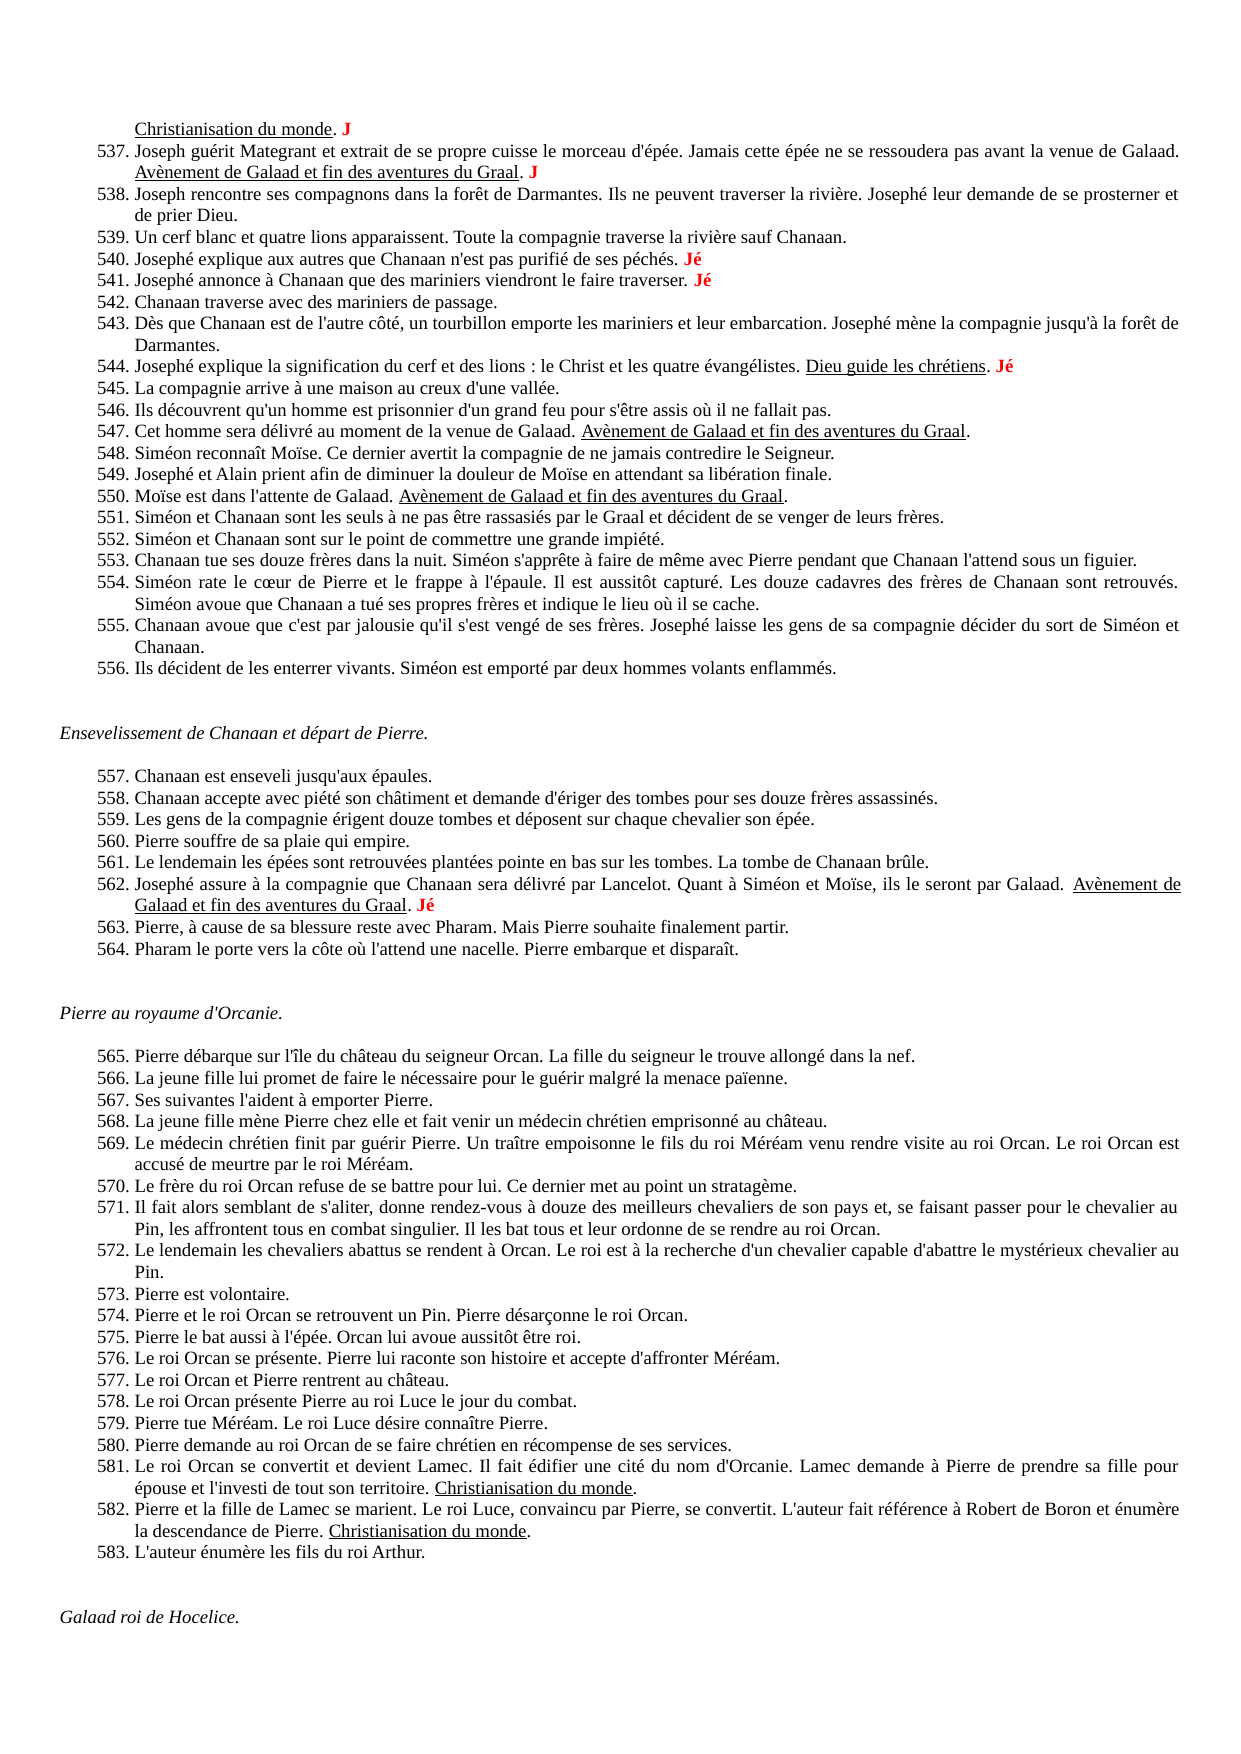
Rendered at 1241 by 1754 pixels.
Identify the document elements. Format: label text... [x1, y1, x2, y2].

list Le roi Orcan se présente. Pierre lui raconte son histoire et accepte d'affronter Méréam. [97, 1347, 1181, 1369]
list Josephé assure à la compagnie que Chanaan sera délivré par Lancelot. Quant à Siméon et Moïse, ils le seront par Galaad. Avènement de Galaad et fin des aventures du Graal. Jé [97, 873, 1181, 916]
list Pierre demande au roi Orcan de se faire chrétien en récompense de ses services. [97, 1433, 1181, 1455]
list Josephé annonce à Chanaan que des mariniers viendront le faire traverser. Jé [97, 269, 1181, 291]
list Siméon et Chanaan sont sur le point de commettre une grande impiété. [97, 528, 1181, 549]
text Pierre au royaume d'Orcanie. [59, 1002, 1181, 1024]
list Il fait alors semblant de s'aliter, donne rendez-vous à douze des meilleurs chevaliers de son pays et, se faisant passer pour le chevalier au Pin, les affrontent tous en combat singulier. Il les bat tous et leur ordonne de se rendre au roi Orcan. [97, 1196, 1181, 1239]
list Siméon et Chanaan sont les seuls à ne pas être rassasiés par le Graal et décident de se venger de leurs frères. [97, 506, 1181, 528]
list La jeune fille lui promet de faire le nécessaire pour le guérir malgré la menace païenne. [97, 1067, 1181, 1088]
list Chanaan tue ses douze frères dans la nuit. Siméon s'apprête à faire de même avec Pierre pendant que Chanaan l'attend sous un figuier. [97, 549, 1181, 571]
list Siméon rate le cœur de Pierre et le frappe à l'épaule. Il est aussitôt capturé. Les douze cadavres des frères de Chanaan sont retrouvés. Siméon avoue que Chanaan a tué ses propres frères et indique le lieu où il se cache. [97, 571, 1181, 614]
list Pierre et le roi Orcan se retrouvent un Pin. Pierre désarçonne le roi Orcan. [97, 1304, 1181, 1326]
list Ses suivantes l'aident à emporter Pierre. [97, 1088, 1181, 1110]
list Le roi Orcan et Pierre rentrent au château. [97, 1369, 1181, 1390]
list Pierre débarque sur l'île du château du seigneur Orcan. La fille du seigneur le trouve allongé dans la nef. [97, 1045, 1181, 1067]
list Le frère du roi Orcan refuse de se battre pour lui. Ce dernier met au point un stratagème. [97, 1175, 1181, 1196]
list Pierre souffre de sa plaie qui empire. [97, 830, 1181, 851]
list Cet homme sera délivré au moment de la venue de Galaad. Avènement de Galaad et fin des aventures du Graal. [97, 420, 1181, 442]
list Le lendemain les chevaliers abattus se rendent à Orcan. Le roi est à la recherche d'un chevalier capable d'abattre le mystérieux chevalier au Pin. [97, 1239, 1181, 1282]
text Galaad roi de Hocelice. [59, 1606, 1181, 1627]
list Chanaan avoue que c'est par jalousie qu'il s'est vengé de ses frères. Josephé laisse les gens de sa compagnie décider du sort de Siméon et Chanaan. [97, 614, 1181, 657]
list Le lendemain les épées sont retrouvées plantées pointe en bas sur les tombes. La tombe de Chanaan brûle. [97, 851, 1181, 873]
list Christianisation du monde. J [97, 118, 1181, 140]
list Le médecin chrétien finit par guérir Pierre. Un traître empoisonne le fils du roi Méréam venu rendre visite au roi Orcan. Le roi Orcan est accusé de meurtre par le roi Méréam. [97, 1132, 1181, 1175]
list Les gens de la compagnie érigent douze tombes et déposent sur chaque chevalier son épée. [97, 808, 1181, 830]
list Josephé explique aux autres que Chanaan n'est pas purifié de ses péchés. Jé [97, 247, 1181, 269]
list Le roi Orcan se convertit et devient Lamec. Il fait édifier une cité du nom d'Orcanie. Lamec demande à Pierre de prendre sa fille pour épouse et l'investi de tout son territoire. Christianisation du monde. [97, 1455, 1181, 1498]
list Pierre est volontaire. [97, 1282, 1181, 1304]
list Pierre et la fille de Lamec se marient. Le roi Luce, convaincu par Pierre, se convertit. L'auteur fait référence à Robert de Boron et énumère la descendance de Pierre. Christianisation du monde. [97, 1498, 1181, 1541]
text Ensevelissement de Chanaan et départ de Pierre. [59, 722, 1181, 743]
list Pierre tue Méréam. Le roi Luce désire connaître Pierre. [97, 1412, 1181, 1433]
list Pierre le bat aussi à l'épée. Orcan lui avoue aussitôt être roi. [97, 1326, 1181, 1347]
list Josephé et Alain prient afin de diminuer la douleur de Moïse en attendant sa libération finale. [97, 463, 1181, 485]
list Ils décident de les enterrer vivants. Siméon est emporté par deux hommes volants enflammés. [97, 657, 1181, 679]
list Chanaan est enseveli jusqu'aux épaules. [97, 765, 1181, 787]
list Siméon reconnaît Moïse. Ce dernier avertit la compagnie de ne jamais contredire le Seigneur. [97, 442, 1181, 463]
list La jeune fille mène Pierre chez elle et fait venir un médecin chrétien emprisonné au château. [97, 1110, 1181, 1132]
list Dès que Chanaan est de l'autre côté, un tourbillon emporte les mariniers et leur embarcation. Josephé mène la compagnie jusqu'à la forêt de Darmantes. [97, 312, 1181, 355]
list Pierre, à cause de sa blessure reste avec Pharam. Mais Pierre souhaite finalement partir. [97, 916, 1181, 937]
list Joseph rencontre ses compagnons dans la forêt de Darmantes. Ils ne peuvent traverser la rivière. Josephé leur demande de se prosterner et de prier Dieu. [97, 183, 1181, 226]
list L'auteur énumère les fils du roi Arthur. [97, 1541, 1181, 1563]
list Le roi Orcan présente Pierre au roi Luce le jour du combat. [97, 1390, 1181, 1412]
list Joseph guérit Mategrant et extrait de se propre cuisse le morceau d'épée. Jamais cette épée ne se ressoudera pas avant la venue de Galaad. Avènement de Galaad et fin des aventures du Graal. J [97, 140, 1181, 183]
list Un cerf blanc et quatre lions apparaissent. Toute la compagnie traverse la rivière sauf Chanaan. [97, 226, 1181, 247]
list Ils découvrent qu'un homme est prisonnier d'un grand feu pour s'être assis où il ne fallait pas. [97, 398, 1181, 420]
list Chanaan accepte avec piété son châtiment et demande d'ériger des tombes pour ses douze frères assassinés. [97, 787, 1181, 808]
list Moïse est dans l'attente de Galaad. Avènement de Galaad et fin des aventures du Graal. [97, 485, 1181, 506]
list Josephé explique la signification du cerf et des lions : le Christ et les quatre évangélistes. Dieu guide les chrétiens. Jé [97, 355, 1181, 377]
list La compagnie arrive à une maison au creux d'une vallée. [97, 377, 1181, 398]
list Pharam le porte vers la côte où l'attend une nacelle. Pierre embarque et disparaît. [97, 937, 1181, 959]
list Chanaan traverse avec des mariniers de passage. [97, 291, 1181, 312]
